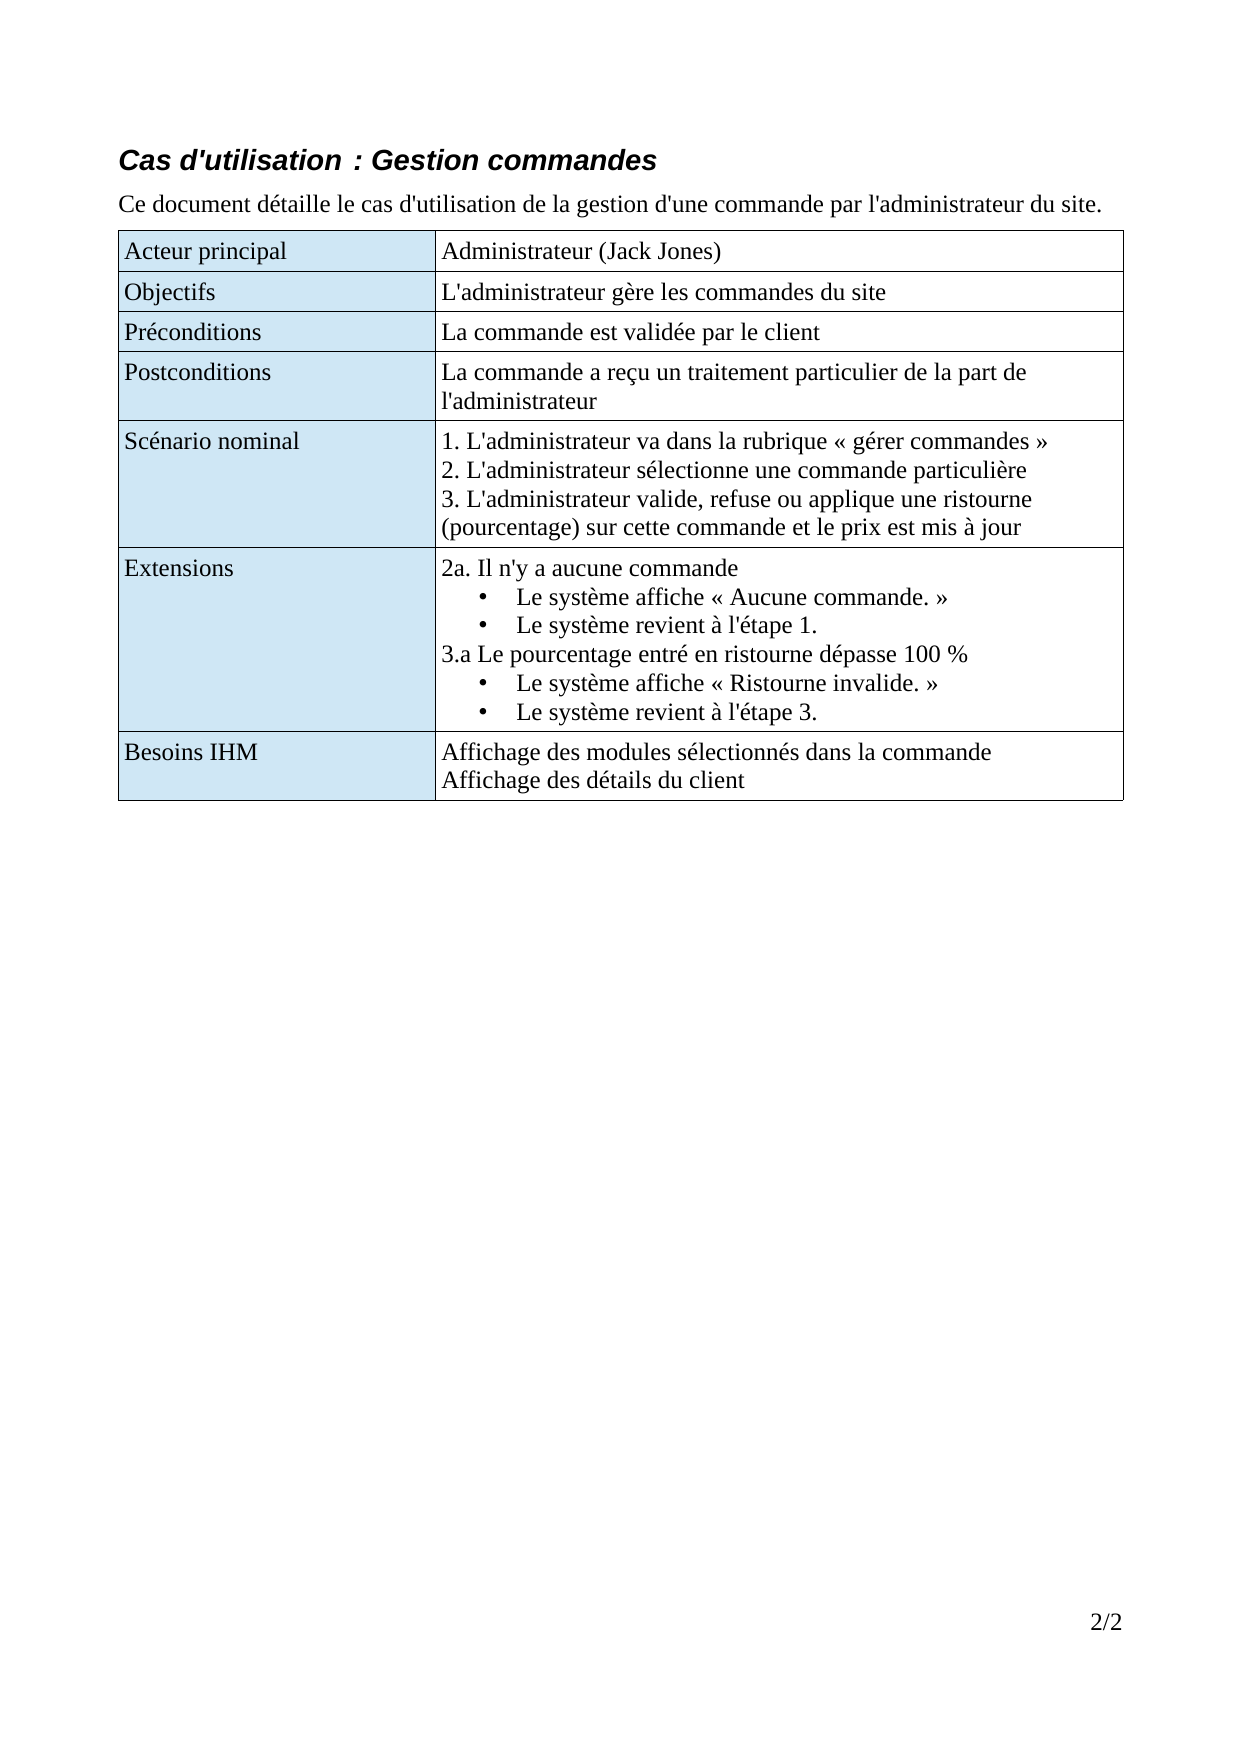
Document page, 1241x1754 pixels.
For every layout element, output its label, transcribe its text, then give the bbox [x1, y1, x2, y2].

table_cell Extensions [119, 548, 435, 731]
text Ce document détaille le cas d'utilisation de la gestion d'une commande par l'administrateur du site. [118, 189, 1122, 218]
table_cell 2a. Il n'y a aucune commande Le système affiche « Aucune commande. » Le système revient à l'étape 1. 3.a Le pourcentage entré en ristourne dépasse 100 % Le système affiche « Ristourne invalide. » Le système revient à l'étape 3. [436, 548, 1123, 731]
table_header Acteur principal [119, 231, 435, 271]
table_header Administrateur (Jack Jones) [436, 231, 1123, 271]
table_cell Postconditions [119, 352, 435, 420]
table_cell L'administrateur gère les commandes du site [436, 272, 1123, 311]
table_cell Affichage des modules sélectionnés dans la commande Affichage des détails du client [436, 732, 1123, 800]
table_cell La commande a reçu un traitement particulier de la part de l'administrateur [436, 352, 1123, 420]
table_cell Scénario nominal [119, 421, 435, 547]
subtitle Cas d'utilisation : Gestion commandes [118, 143, 1122, 177]
table_cell 1. L'administrateur va dans la rubrique « gérer commandes » 2. L'administrateur sélectionne une commande particulière 3. L'administrateur valide, refuse ou applique une ristourne (pourcentage) sur cette commande et le prix est mis à jour [436, 421, 1123, 547]
table_cell Besoins IHM [119, 732, 435, 800]
table_cell Objectifs [119, 272, 435, 311]
table_cell La commande est validée par le client [436, 312, 1123, 351]
table_cell Préconditions [119, 312, 435, 351]
